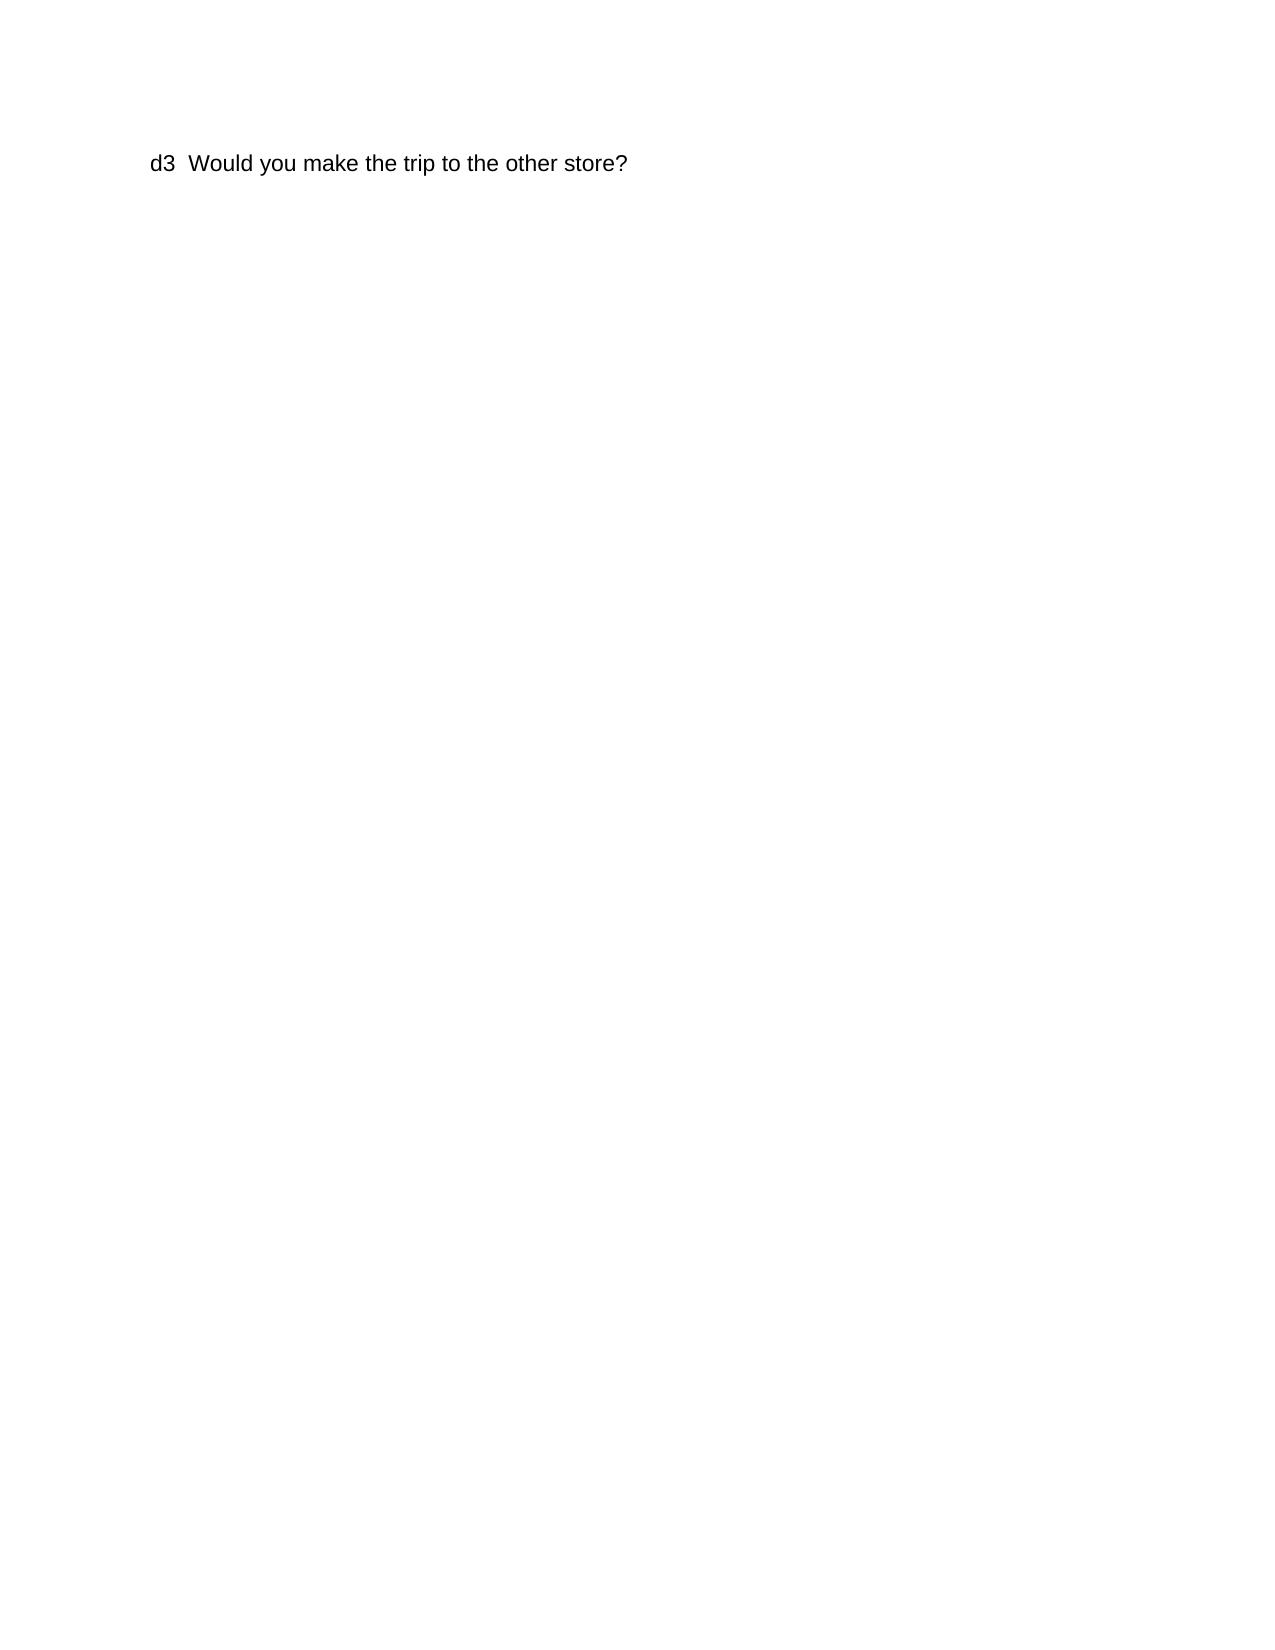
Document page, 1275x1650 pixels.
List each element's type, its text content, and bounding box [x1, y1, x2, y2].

text d3 Would you make the trip to the other store? [150, 150, 1125, 176]
